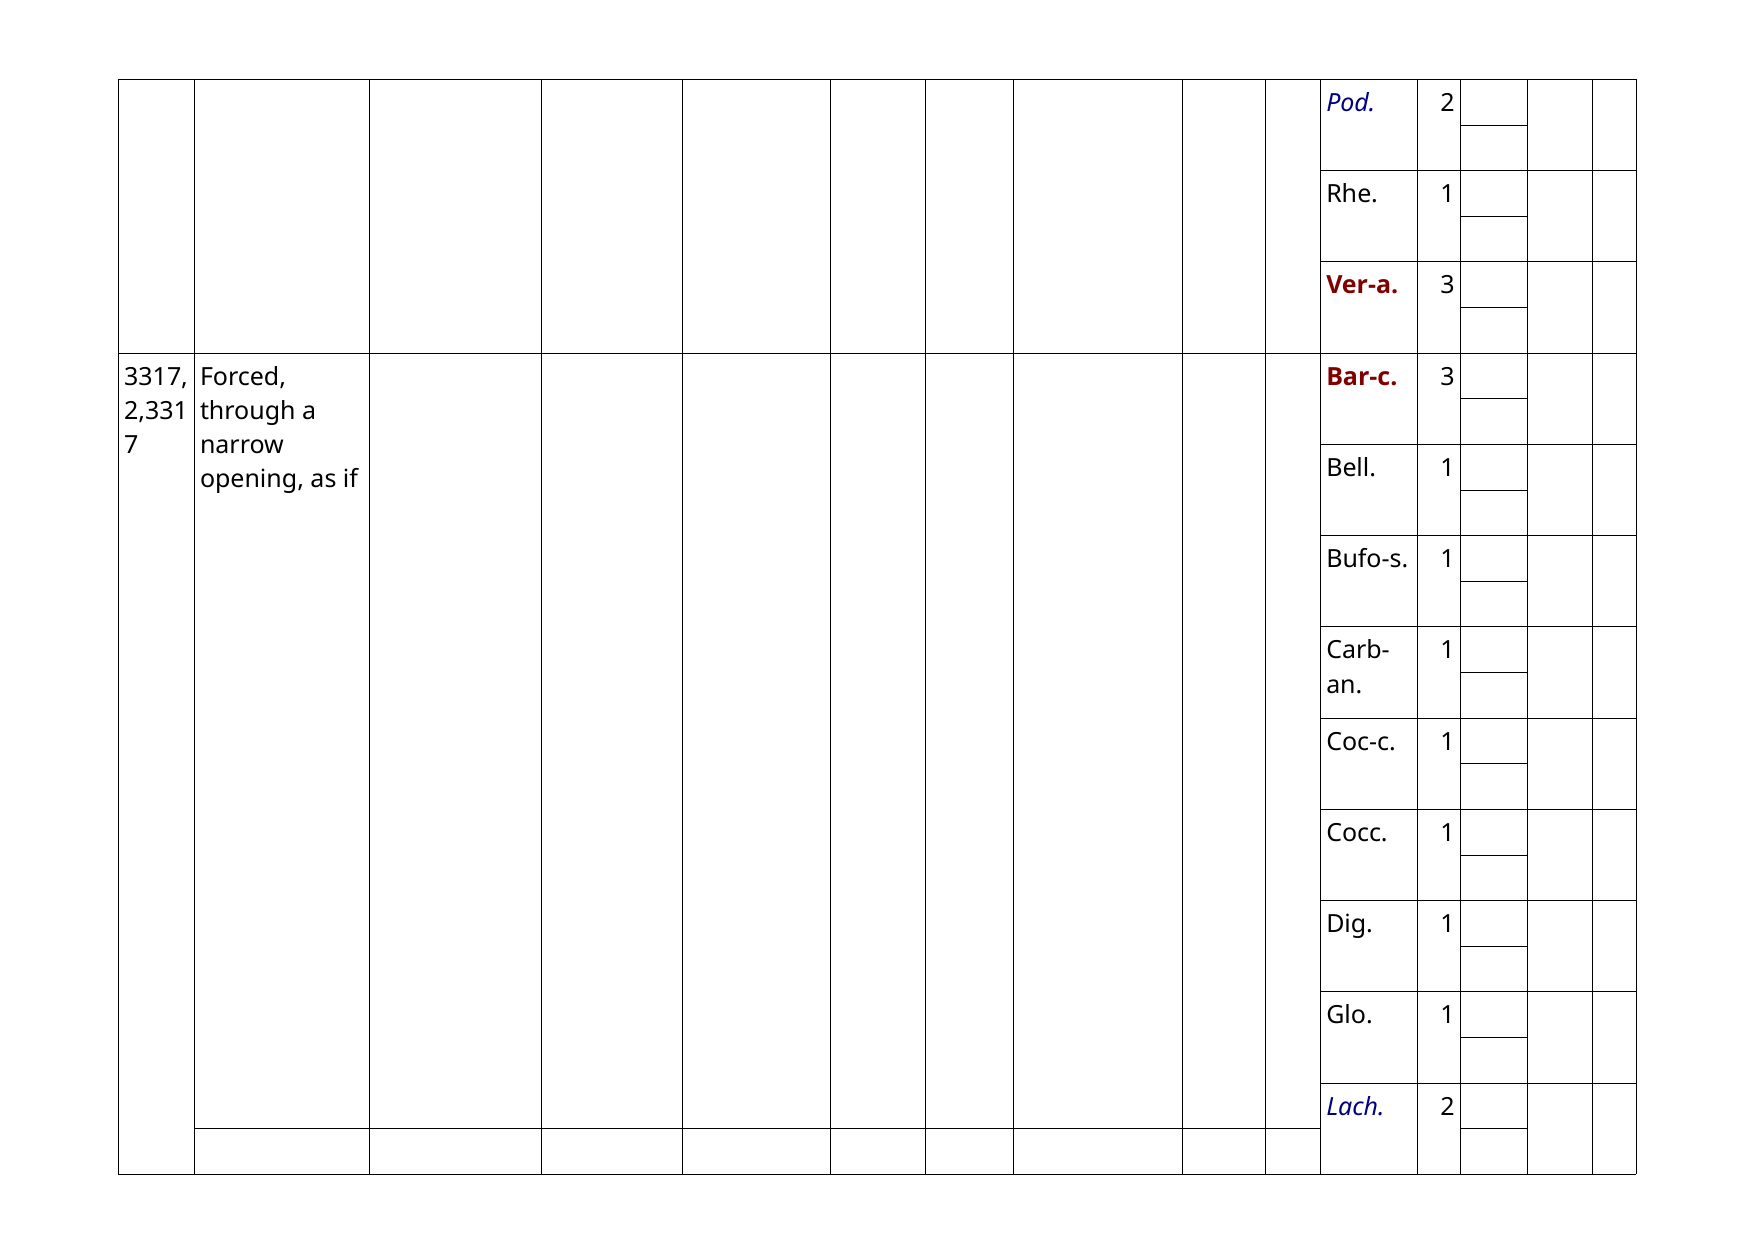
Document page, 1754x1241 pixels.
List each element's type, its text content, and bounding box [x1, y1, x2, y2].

table_cell [683, 1129, 830, 1174]
table_cell [1593, 171, 1636, 261]
table_cell [831, 1129, 925, 1174]
table_cell Ver-a. [1321, 262, 1417, 353]
table_cell [1461, 217, 1527, 261]
table_cell 3317,2,3317 [119, 354, 194, 1174]
table_cell [1461, 80, 1527, 124]
table_cell Bell. [1321, 445, 1417, 535]
table_cell 1 [1418, 536, 1460, 626]
table_cell Lach. [1321, 1084, 1417, 1174]
table_cell Carb-an. [1321, 627, 1417, 718]
table_cell [1461, 536, 1527, 581]
table_cell [1461, 673, 1527, 718]
table_cell [1461, 947, 1527, 991]
table_cell [1183, 1129, 1265, 1174]
table_cell [1593, 810, 1636, 900]
table_cell [1593, 262, 1636, 353]
table_cell 1 [1418, 992, 1460, 1083]
table_cell 1 [1418, 171, 1460, 261]
table_cell [831, 80, 925, 353]
table_cell [195, 80, 369, 353]
table_cell [1461, 627, 1527, 672]
table_cell 2 [1418, 80, 1460, 170]
table_cell [1014, 354, 1182, 1128]
table_cell [683, 80, 830, 353]
table_cell [1461, 764, 1527, 809]
table_cell [1528, 445, 1592, 535]
table_cell [1183, 354, 1265, 1128]
table_cell [1528, 1084, 1592, 1174]
table_cell [1593, 901, 1636, 991]
table_cell Forced, through a narrow opening, as if [195, 354, 369, 1128]
table_cell [1461, 171, 1527, 216]
table_cell 1 [1418, 810, 1460, 900]
table_cell [1461, 1038, 1527, 1083]
table_cell Glo. [1321, 992, 1417, 1083]
table_cell [1461, 856, 1527, 900]
table_cell 2 [1418, 1084, 1460, 1174]
table_cell [831, 354, 925, 1128]
table_cell [1528, 354, 1592, 444]
table_cell [1528, 80, 1592, 170]
table_cell [1461, 1129, 1527, 1174]
table_cell [1461, 262, 1527, 307]
table_cell [1014, 1129, 1182, 1174]
table_cell [1593, 719, 1636, 809]
table_cell Cocc. [1321, 810, 1417, 900]
table_cell [1528, 536, 1592, 626]
table_cell [1528, 992, 1592, 1083]
table_cell [926, 1129, 1013, 1174]
table_cell [1461, 399, 1527, 444]
table_cell [1528, 262, 1592, 353]
table_cell [1593, 80, 1636, 170]
table_cell [542, 354, 682, 1128]
table_cell [1461, 354, 1527, 398]
table_cell [1461, 445, 1527, 489]
table_cell Pod. [1321, 80, 1417, 170]
table_cell [1528, 901, 1592, 991]
table_cell Dig. [1321, 901, 1417, 991]
table_cell [926, 80, 1013, 353]
table_cell [1528, 171, 1592, 261]
table_cell [1461, 491, 1527, 535]
table_cell 3 [1418, 354, 1460, 444]
table_cell [370, 1129, 541, 1174]
table_cell [1461, 126, 1527, 170]
table_cell [1593, 536, 1636, 626]
table_cell [1461, 1084, 1527, 1128]
table_cell [926, 354, 1013, 1128]
table_cell 3 [1418, 262, 1460, 353]
table_cell Rhe. [1321, 171, 1417, 261]
table_cell [195, 1129, 369, 1174]
table_cell [1593, 445, 1636, 535]
table_cell [542, 80, 682, 353]
table_cell 1 [1418, 719, 1460, 809]
table_cell [1014, 80, 1182, 353]
table_cell [1593, 1084, 1636, 1174]
table_cell [370, 80, 541, 353]
table_cell [1593, 627, 1636, 718]
table_cell [1528, 810, 1592, 900]
table_cell [1461, 582, 1527, 626]
table_cell 1 [1418, 445, 1460, 535]
table_cell [1528, 627, 1592, 718]
table_cell [1266, 354, 1320, 1128]
table_cell [1183, 80, 1265, 353]
table_cell [1461, 719, 1527, 763]
table_cell [1266, 1129, 1320, 1174]
table_cell [1461, 992, 1527, 1037]
table_cell [1593, 992, 1636, 1083]
table_cell [370, 354, 541, 1128]
table_cell Coc-c. [1321, 719, 1417, 809]
table_cell 1 [1418, 901, 1460, 991]
table_cell [1461, 810, 1527, 854]
table_cell [1528, 719, 1592, 809]
table_cell [1461, 308, 1527, 353]
table_cell [1461, 901, 1527, 946]
table_cell [119, 80, 194, 353]
table_cell [683, 354, 830, 1128]
table_cell Bar-c. [1321, 354, 1417, 444]
table_cell [1266, 80, 1320, 353]
table_cell [1593, 354, 1636, 444]
table_cell 1 [1418, 627, 1460, 718]
table_cell Bufo-s. [1321, 536, 1417, 626]
table_cell [542, 1129, 682, 1174]
